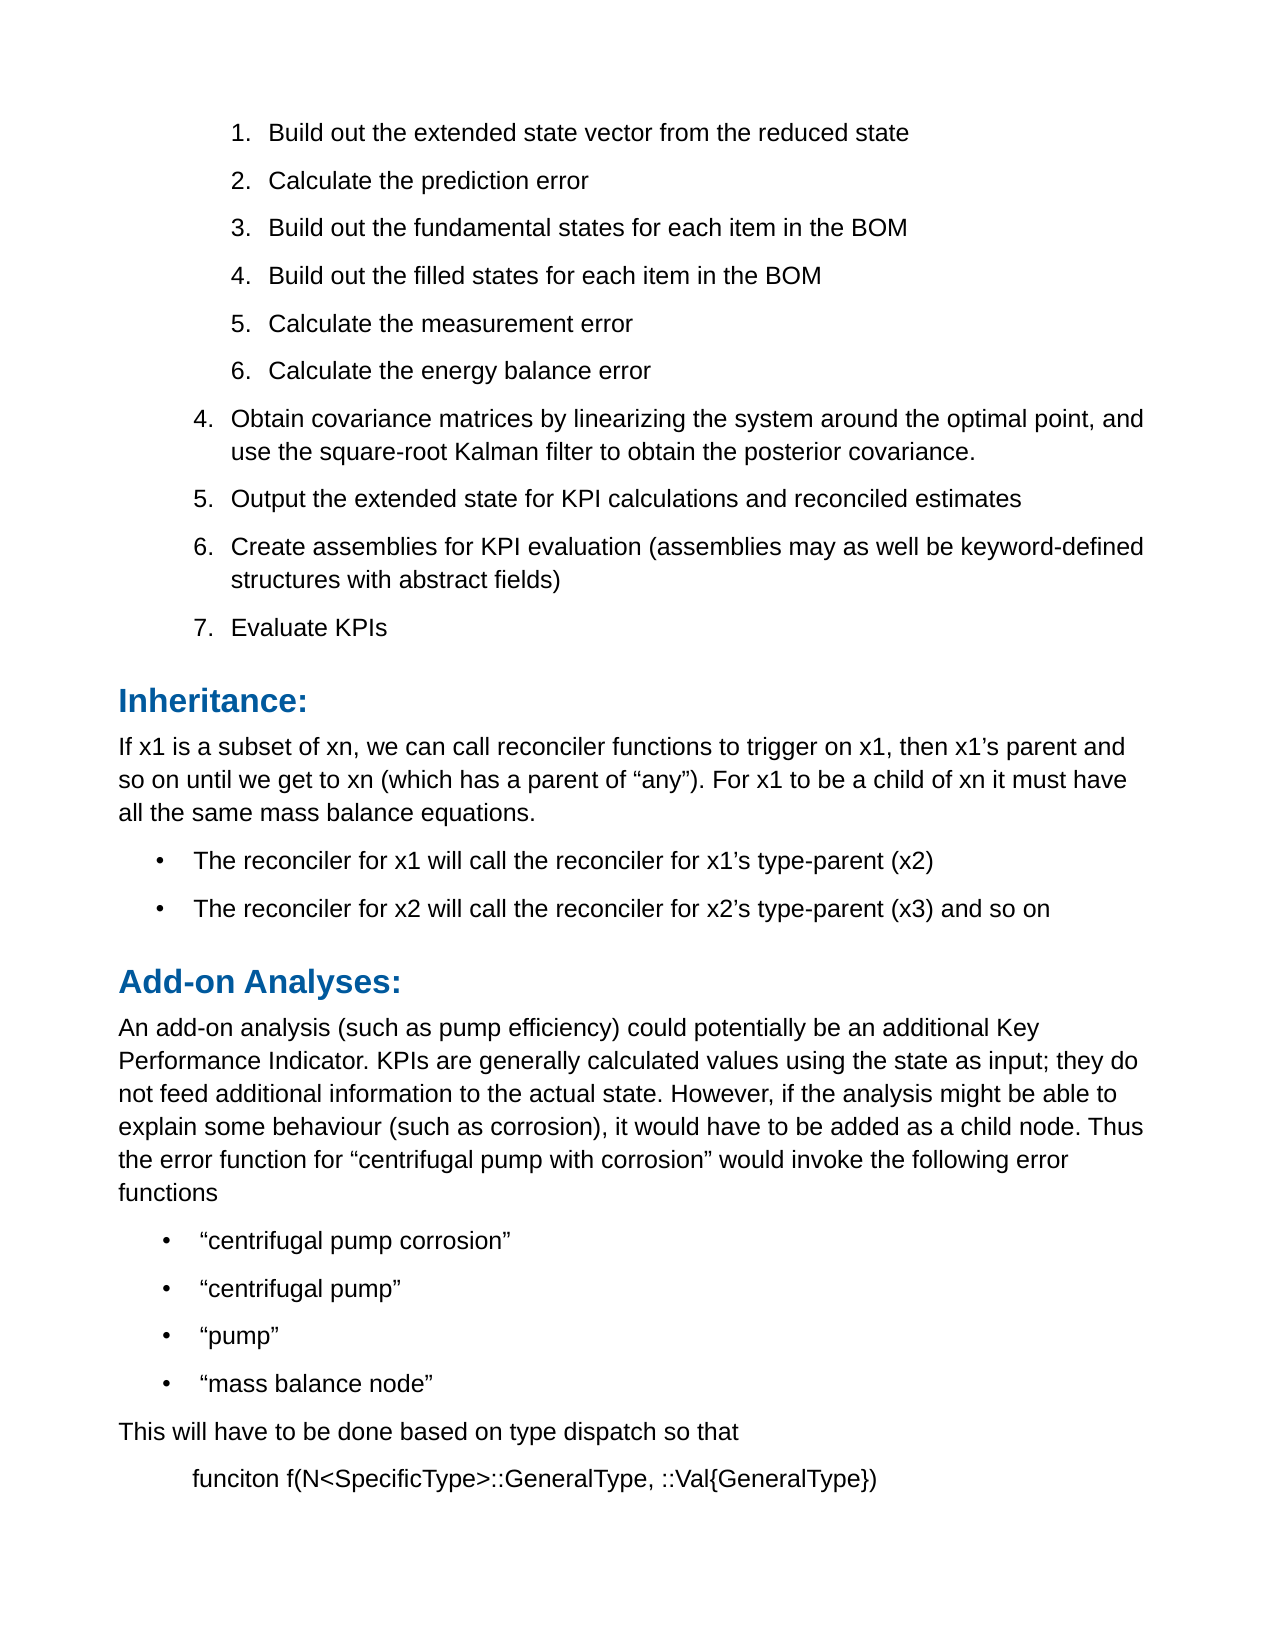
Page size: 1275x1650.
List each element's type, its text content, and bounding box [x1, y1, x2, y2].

list Calculate the prediction error [231, 166, 1157, 194]
list Evaluate KPIs [193, 613, 1157, 641]
list Build out the filled states for each item in the BOM [231, 261, 1157, 290]
text If x1 is a subset of xn, we can call reconciler functions to trigger on x1, then x1’s parent and so on until we get to xn (which has a parent of “any”). For x1 to be a child of xn it must have all the same mass balance equations. [118, 732, 1157, 827]
text This will have to be done based on type dispatch so that [118, 1417, 1157, 1446]
list The reconciler for x2 will call the reconciler for x2’s type-parent (x3) and so on [156, 893, 1157, 922]
list Output the extended state for KPI calculations and reconciled estimates [193, 484, 1157, 513]
text funciton f(N<SpecificType>::GeneralType, ::Val{GeneralType}) [118, 1464, 1157, 1493]
list Calculate the energy balance error [231, 356, 1157, 385]
list Build out the extended state vector from the reduced state [231, 118, 1157, 147]
list Create assemblies for KPI evaluation (assemblies may as well be keyword-defined structures with abstract fields) [193, 532, 1157, 594]
list “centrifugal pump corrosion” [162, 1226, 1157, 1255]
list The reconciler for x1 will call the reconciler for x1’s type-parent (x2) [156, 846, 1157, 875]
list “pump” [162, 1321, 1157, 1350]
list Obtain covariance matrices by linearizing the system around the optimal point, and use the square-root Kalman filter to obtain the posterior covariance. [193, 404, 1157, 466]
text An add-on analysis (such as pump efficiency) could potentially be an additional Key Performance Indicator. KPIs are generally calculated values using the state as input; they do not feed additional information to the actual state. However, if the analysis might be able to explain some behaviour (such as corrosion), it would have to be added as a child node. Thus the error function for “centrifugal pump with corrosion” would invoke the following error functions [118, 1013, 1157, 1207]
list Calculate the measurement error [231, 308, 1157, 337]
subtitle Add-on Analyses: [118, 962, 1157, 1001]
list Build out the fundamental states for each item in the BOM [231, 213, 1157, 242]
list “centrifugal pump” [162, 1274, 1157, 1302]
list “mass balance node” [162, 1369, 1157, 1398]
subtitle Inheritance: [118, 681, 1157, 720]
